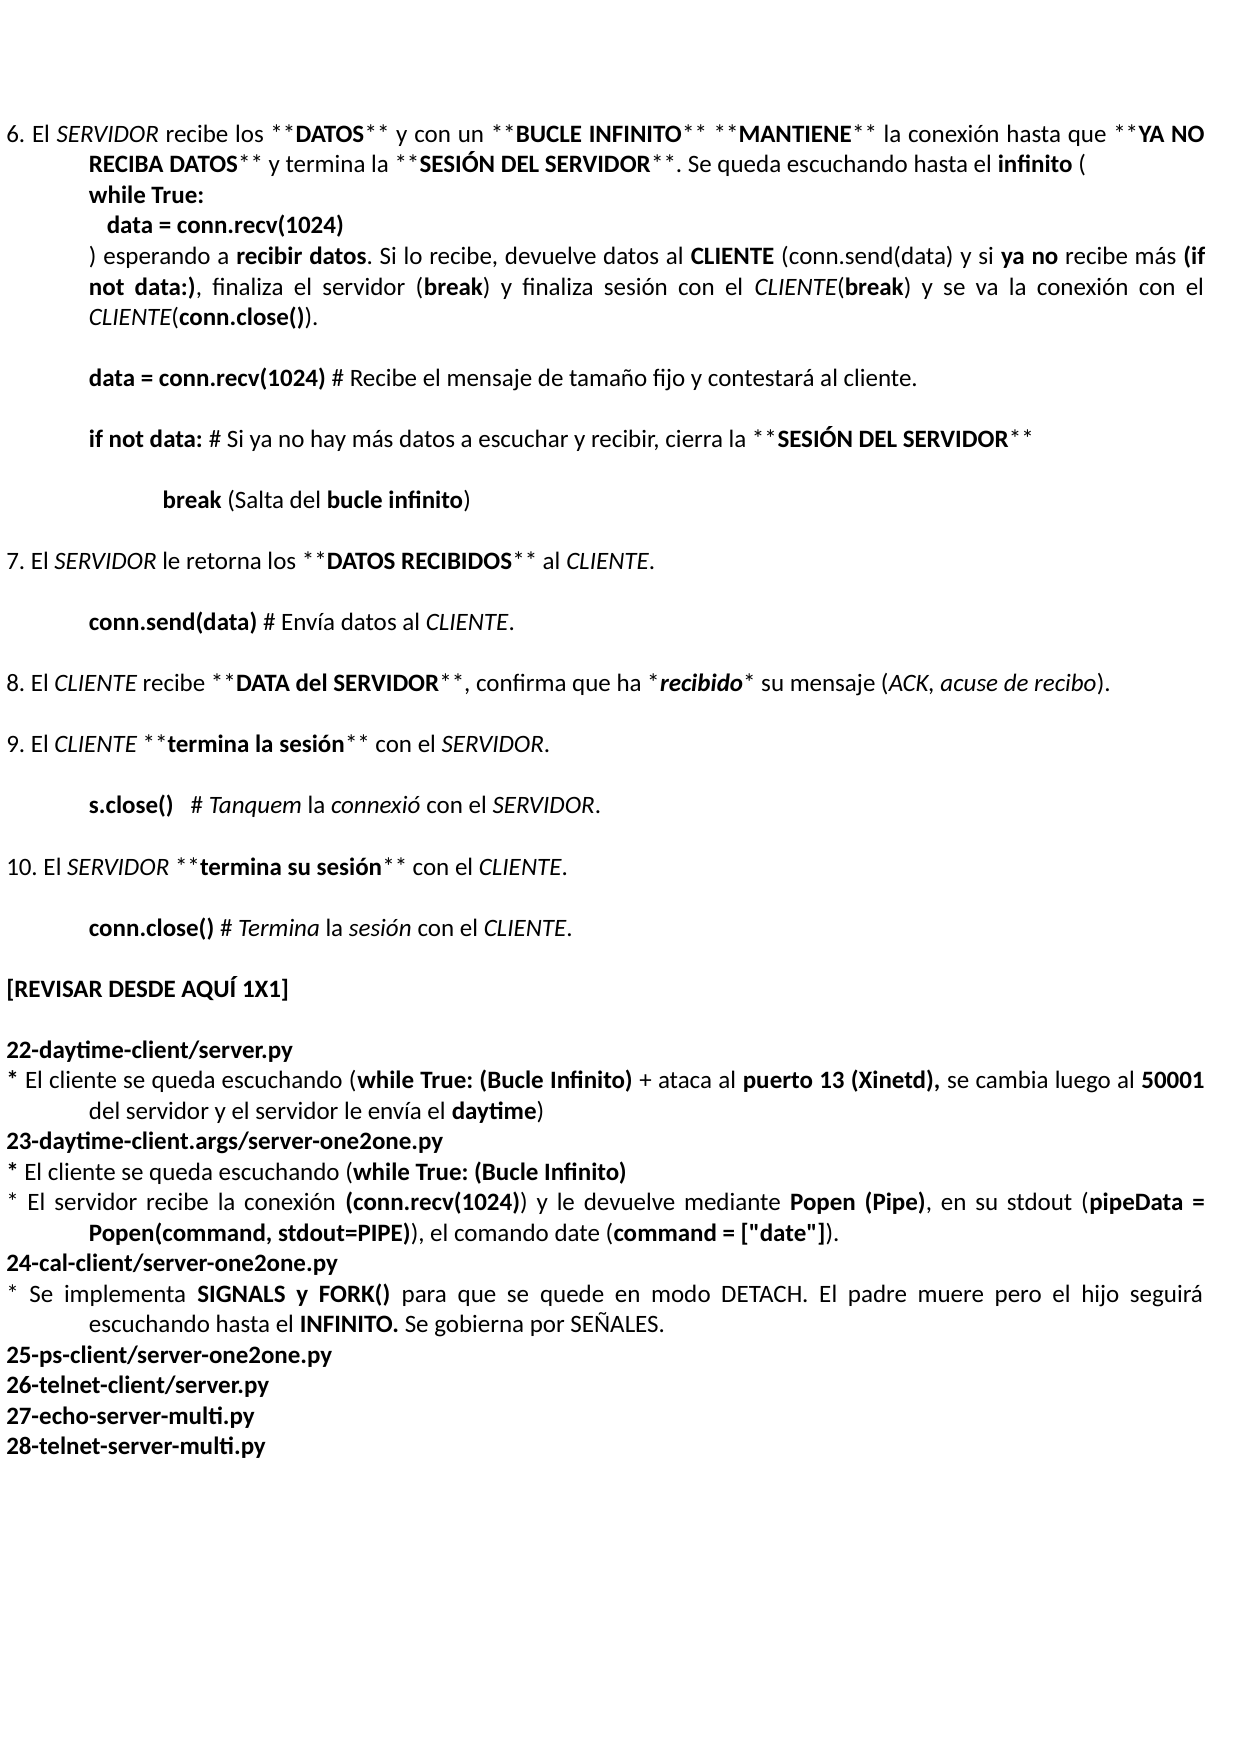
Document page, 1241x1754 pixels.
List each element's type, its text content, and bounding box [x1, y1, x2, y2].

text [REVISAR DESDE AQUÍ 1X1] [6, 973, 1205, 1003]
text while True: [6, 179, 1205, 210]
text if not data: # Si ya no hay más datos a escuchar y recibir, cierra la **SESIÓN DEL SERVIDOR** [6, 423, 1205, 454]
text 25-ps-client/server-one2one.py [6, 1339, 1205, 1369]
text 26-telnet-client/server.py [6, 1369, 1205, 1400]
text 28-telnet-server-multi.py [6, 1431, 1205, 1461]
text 7. El SERVIDOR le retorna los **DATOS RECIBIDOS** al CLIENTE. [6, 545, 1205, 576]
text data = conn.recv(1024) # Recibe el mensaje de tamaño fijo y contestará al cliente. [6, 362, 1205, 393]
text 8. El CLIENTE recibe **DATA del SERVIDOR**, confirma que ha *recibido* su mensaje (ACK, acuse de recibo). [6, 667, 1205, 698]
text break (Salta del bucle infinito) [6, 484, 1205, 515]
text * El servidor recibe la conexión (conn.recv(1024)) y le devuelve mediante Popen (Pipe), en su stdout (pipeData = Popen(command, stdout=PIPE)), el comando date (command = ["date"]). [6, 1186, 1205, 1247]
text data = conn.recv(1024) [6, 210, 1205, 240]
text conn.close() # Termina la sesión con el CLIENTE. [6, 912, 1205, 942]
text * El cliente se queda escuchando (while True: (Bucle Infinito) [6, 1156, 1205, 1186]
text s.close() # Tanquem la connexió con el SERVIDOR. [6, 789, 1205, 820]
text 10. El SERVIDOR **termina su sesión** con el CLIENTE. [6, 851, 1205, 881]
text 27-echo-server-multi.py [6, 1400, 1205, 1431]
text 6. El SERVIDOR recibe los **DATOS** y con un **BUCLE INFINITO** **MANTIENE** la conexión hasta que **YA NO RECIBA DATOS** y termina la **SESIÓN DEL SERVIDOR**. Se queda escuchando hasta el infinito ( [6, 118, 1205, 179]
text * Se implementa SIGNALS y FORK() para que se quede en modo DETACH. El padre muere pero el hijo seguirá escuchando hasta el INFINITO. Se gobierna por SEÑALES. [6, 1278, 1205, 1339]
text 23-daytime-client.args/server-one2one.py [6, 1125, 1205, 1156]
text conn.send(data) # Envía datos al CLIENTE. [6, 606, 1205, 637]
text 24-cal-client/server-one2one.py [6, 1247, 1205, 1278]
text 9. El CLIENTE **termina la sesión** con el SERVIDOR. [6, 728, 1205, 759]
text 22-daytime-client/server.py [6, 1034, 1205, 1064]
text * El cliente se queda escuchando (while True: (Bucle Infinito) + ataca al puerto 13 (Xinetd), se cambia luego al 50001 del servidor y el servidor le envía el daytime) [6, 1064, 1205, 1125]
text ) esperando a recibir datos. Si lo recibe, devuelve datos al CLIENTE (conn.send(data) y si ya no recibe más (if not data:), finaliza el servidor (break) y finaliza sesión con el CLIENTE(break) y se va la conexión con el CLIENTE(conn.close()). [6, 240, 1205, 332]
